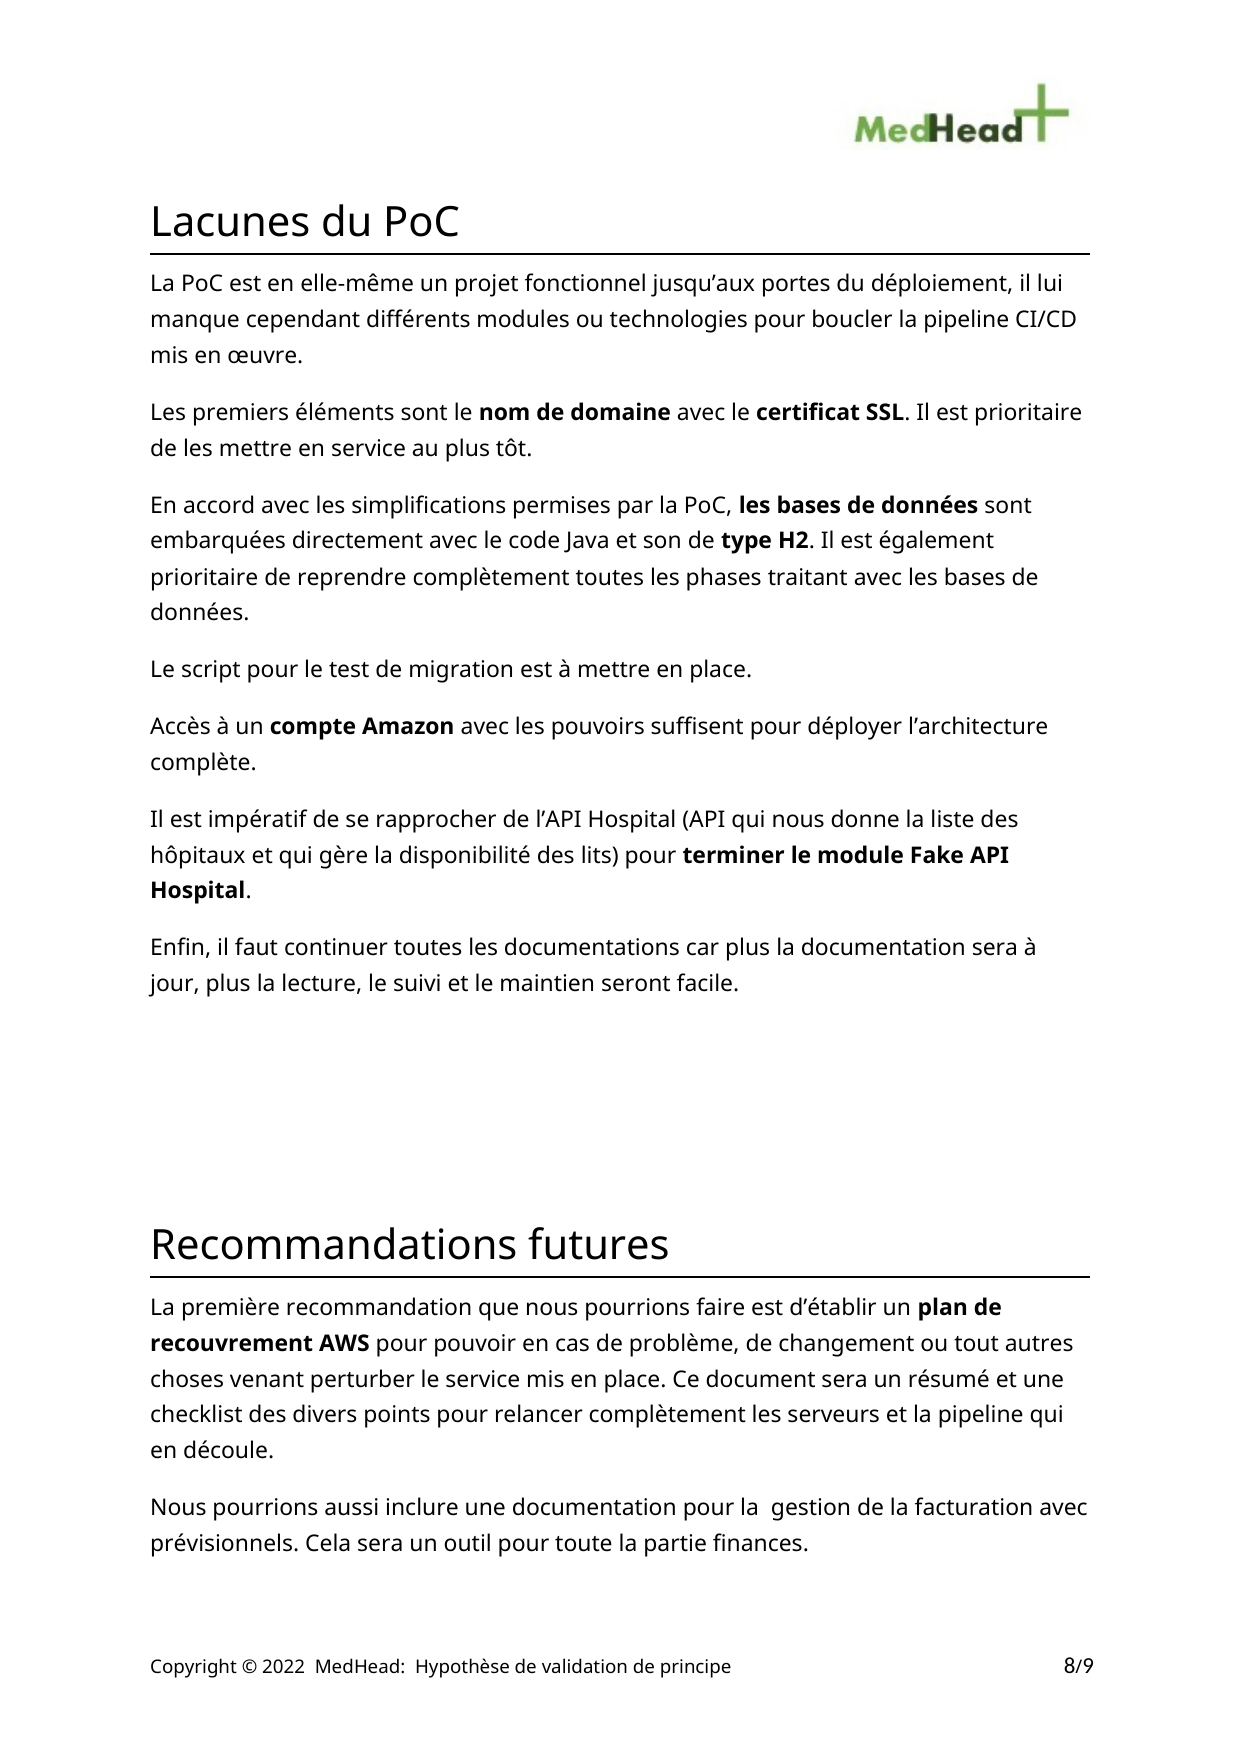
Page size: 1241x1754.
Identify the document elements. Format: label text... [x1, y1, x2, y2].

subtitle Lacunes du PoC [150, 192, 1090, 253]
text Accès à un compte Amazon avec les pouvoirs suffisent pour déployer l’architecture complète. [150, 710, 1090, 777]
subtitle Recommandations futures [150, 1215, 1090, 1276]
text Le script pour le test de migration est à mettre en place. [150, 653, 1090, 684]
picture [834, 75, 1091, 150]
text La première recommandation que nous pourrions faire est d’établir un plan de recouvrement AWS pour pouvoir en cas de problème, de changement ou tout autres choses venant perturber le service mis en place. Ce document sera un résumé et une checklist des divers points pour relancer complètement les serveurs et la pipeline qui en découle. [150, 1291, 1090, 1466]
text Il est impératif de se rapprocher de l’API Hospital (API qui nous donne la liste des hôpitaux et qui gère la disponibilité des lits) pour terminer le module Fake API Hospital. [150, 803, 1090, 906]
text Les premiers éléments sont le nom de domaine avec le certificat SSL. Il est prioritaire de les mettre en service au plus tôt. [150, 396, 1090, 463]
text La PoC est en elle-même un projet fonctionnel jusqu’aux portes du déploiement, il lui manque cependant différents modules ou technologies pour boucler la pipeline CI/CD mis en œuvre. [150, 267, 1090, 370]
text Enfin, il faut continuer toutes les documentations car plus la documentation sera à jour, plus la lecture, le suivi et le maintien seront facile. [150, 931, 1090, 998]
text En accord avec les simplifications permises par la PoC, les bases de données sont embarquées directement avec le code Java et son de type H2. Il est également prioritaire de reprendre complètement toutes les phases traitant avec les bases de données. [150, 488, 1090, 628]
text Nous pourrions aussi inclure une documentation pour la gestion de la facturation avec prévisionnels. Cela sera un outil pour toute la partie finances. [150, 1491, 1090, 1558]
